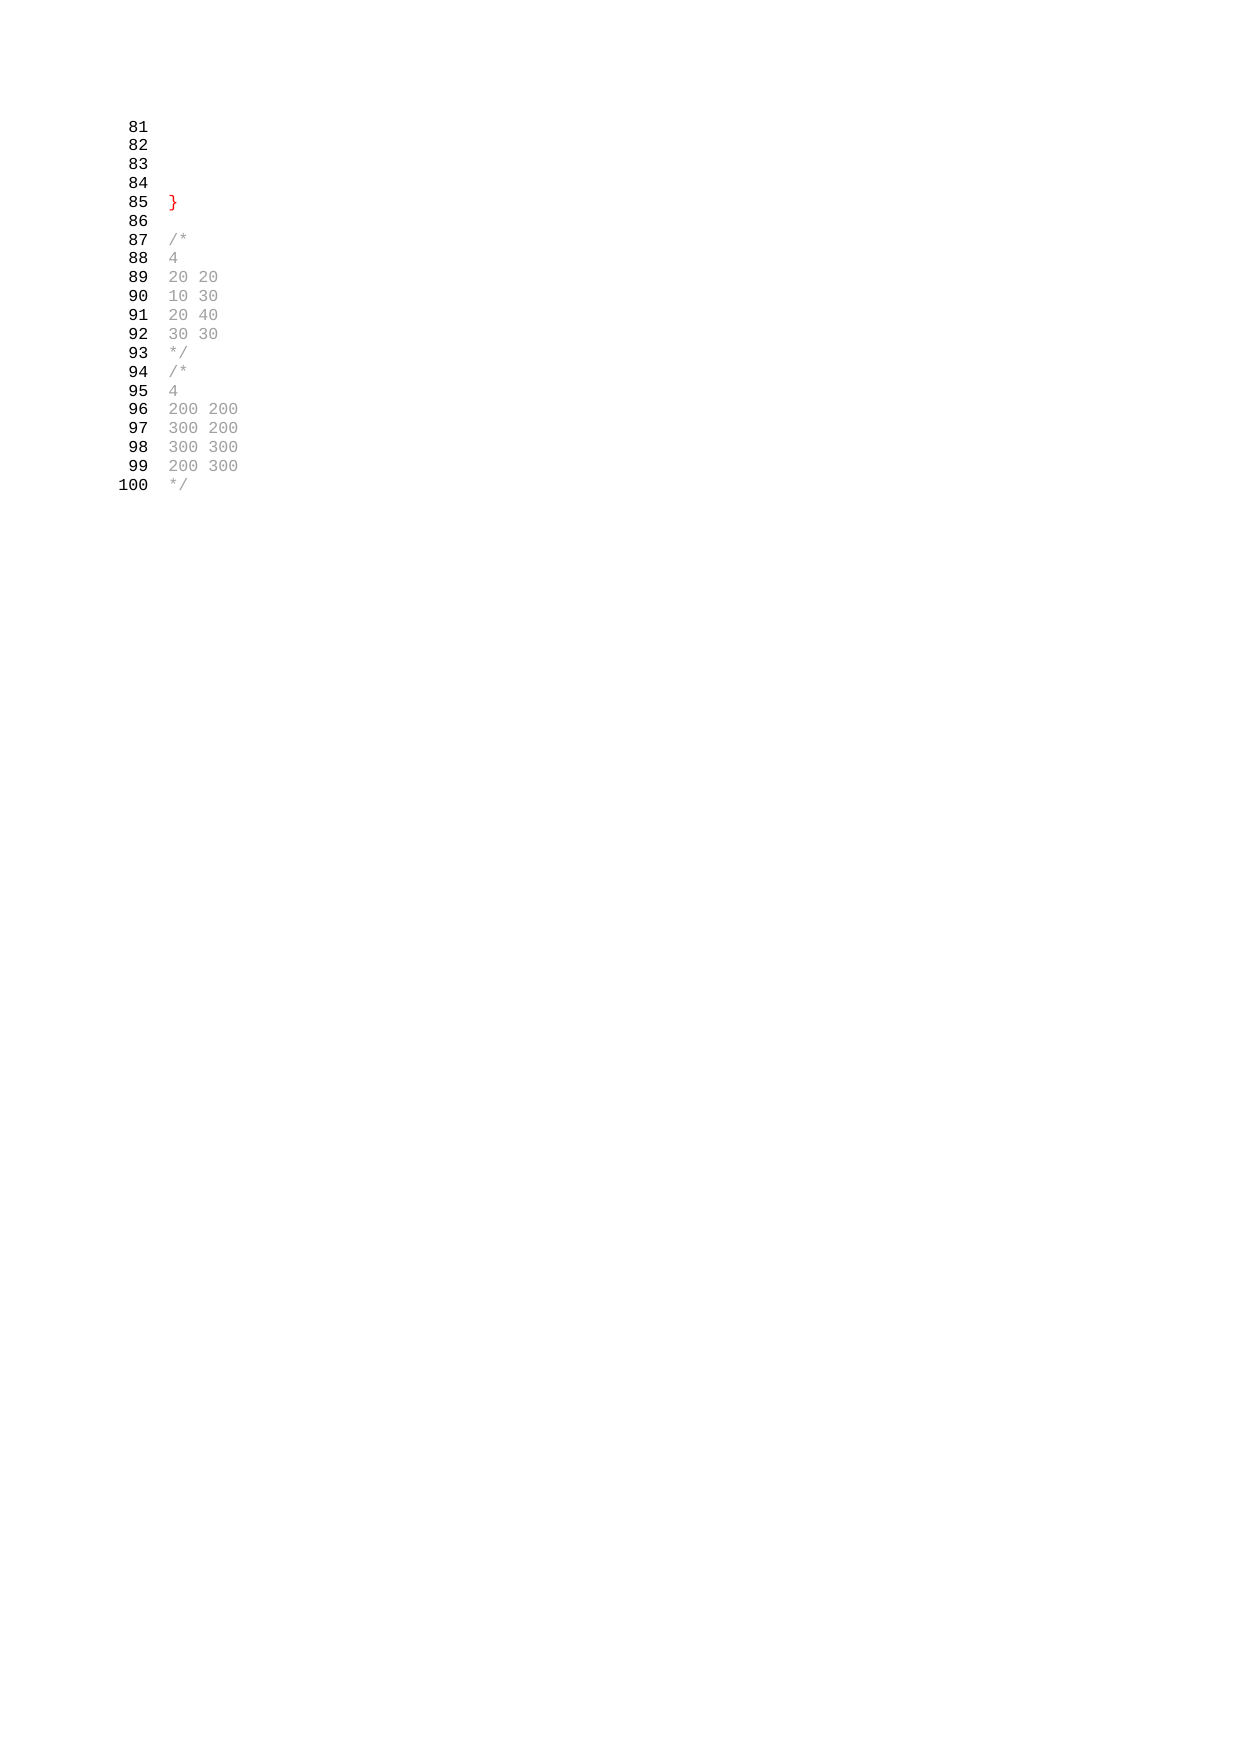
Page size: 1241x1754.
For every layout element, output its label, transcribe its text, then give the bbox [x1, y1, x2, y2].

subtitle 81 [118, 118, 1122, 137]
subtitle 97 300 200 [118, 420, 1122, 439]
subtitle 98 300 300 [118, 439, 1122, 457]
subtitle 82 [118, 137, 1122, 156]
subtitle 83 [118, 156, 1122, 175]
subtitle 90 10 30 [118, 288, 1122, 307]
subtitle 96 200 200 [118, 401, 1122, 420]
subtitle 88 4 [118, 250, 1122, 269]
subtitle 92 30 30 [118, 326, 1122, 344]
subtitle 87 /* [118, 231, 1122, 250]
subtitle 84 [118, 175, 1122, 193]
subtitle 89 20 20 [118, 269, 1122, 288]
subtitle 99 200 300 [118, 457, 1122, 476]
subtitle 86 [118, 212, 1122, 231]
subtitle 100 */ [118, 476, 1122, 495]
subtitle 85 } [118, 193, 1122, 212]
subtitle 91 20 40 [118, 307, 1122, 326]
subtitle 94 /* [118, 363, 1122, 382]
subtitle 93 */ [118, 344, 1122, 363]
subtitle 95 4 [118, 382, 1122, 401]
